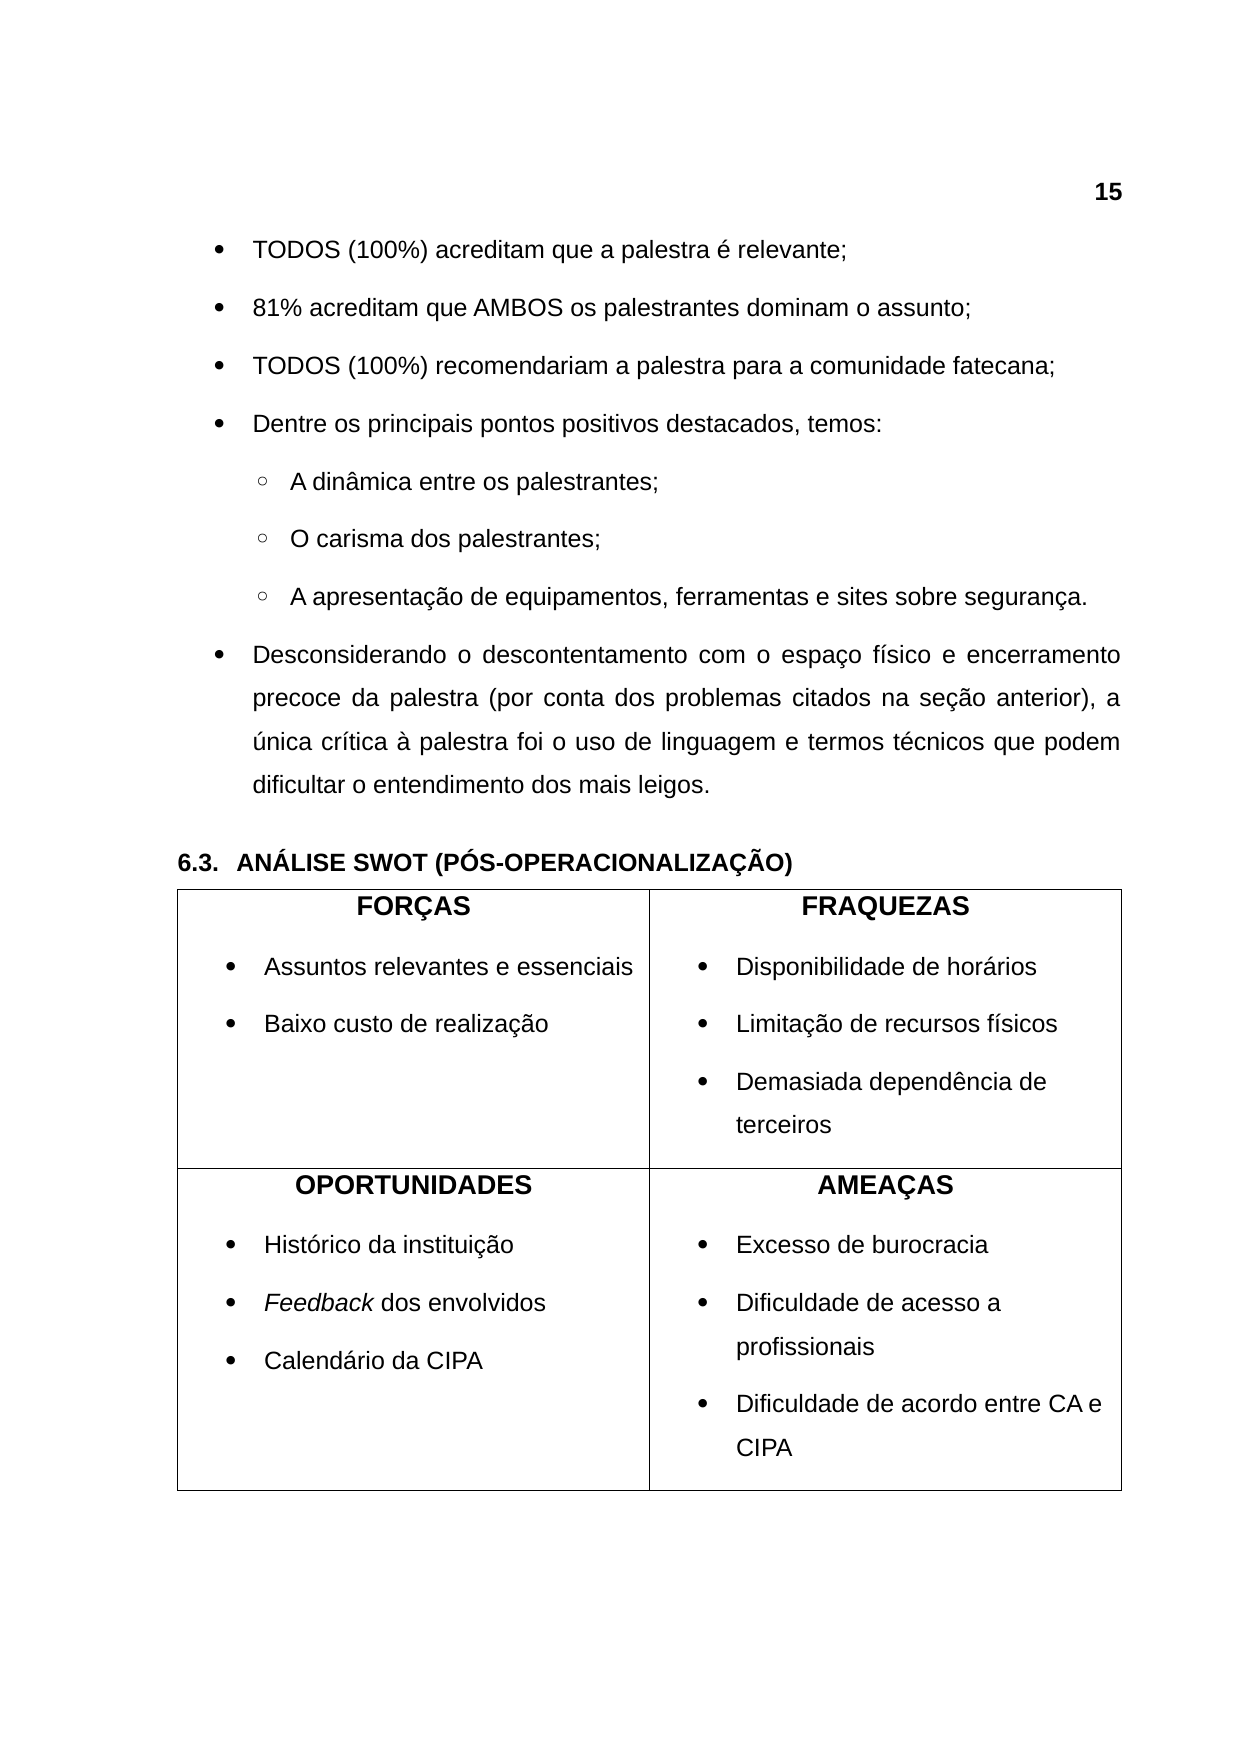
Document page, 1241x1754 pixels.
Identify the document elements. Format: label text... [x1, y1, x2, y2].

table_header FORÇAS Assuntos relevantes e essenciais Baixo custo de realização [178, 890, 649, 1168]
list TODOS (100%) recomendariam a palestra para a comunidade fatecana; [215, 351, 1122, 380]
table_cell OPORTUNIDADES Histórico da instituição Feedback dos envolvidos Calendário da CIPA [178, 1169, 649, 1490]
list TODOS (100%) acreditam que a palestra é relevante; [215, 235, 1122, 264]
table_cell AMEAÇAS Excesso de burocracia Dificuldade de acesso a profissionais Dificuldade de acordo entre CA e CIPA [650, 1169, 1121, 1490]
list Dentre os principais pontos positivos destacados, temos: [215, 409, 1122, 438]
list A apresentação de equipamentos, ferramentas e sites sobre segurança. [252, 582, 1122, 611]
list A dinâmica entre os palestrantes; [252, 467, 1122, 496]
subtitle Análise SWOT (Pós-operacionalização) [177, 848, 1122, 877]
list 81% acreditam que AMBOS os palestrantes dominam o assunto; [215, 293, 1122, 322]
table_header FRAQUEZAS Disponibilidade de horários Limitação de recursos físicos Demasiada dependência de terceiros [650, 890, 1121, 1168]
list O carisma dos palestrantes; [252, 524, 1122, 553]
list Desconsiderando o descontentamento com o espaço físico e encerramento precoce da palestra (por conta dos problemas citados na seção anterior), a única crítica à palestra foi o uso de linguagem e termos técnicos que podem dificultar o entendimento dos mais leigos. [215, 640, 1122, 798]
